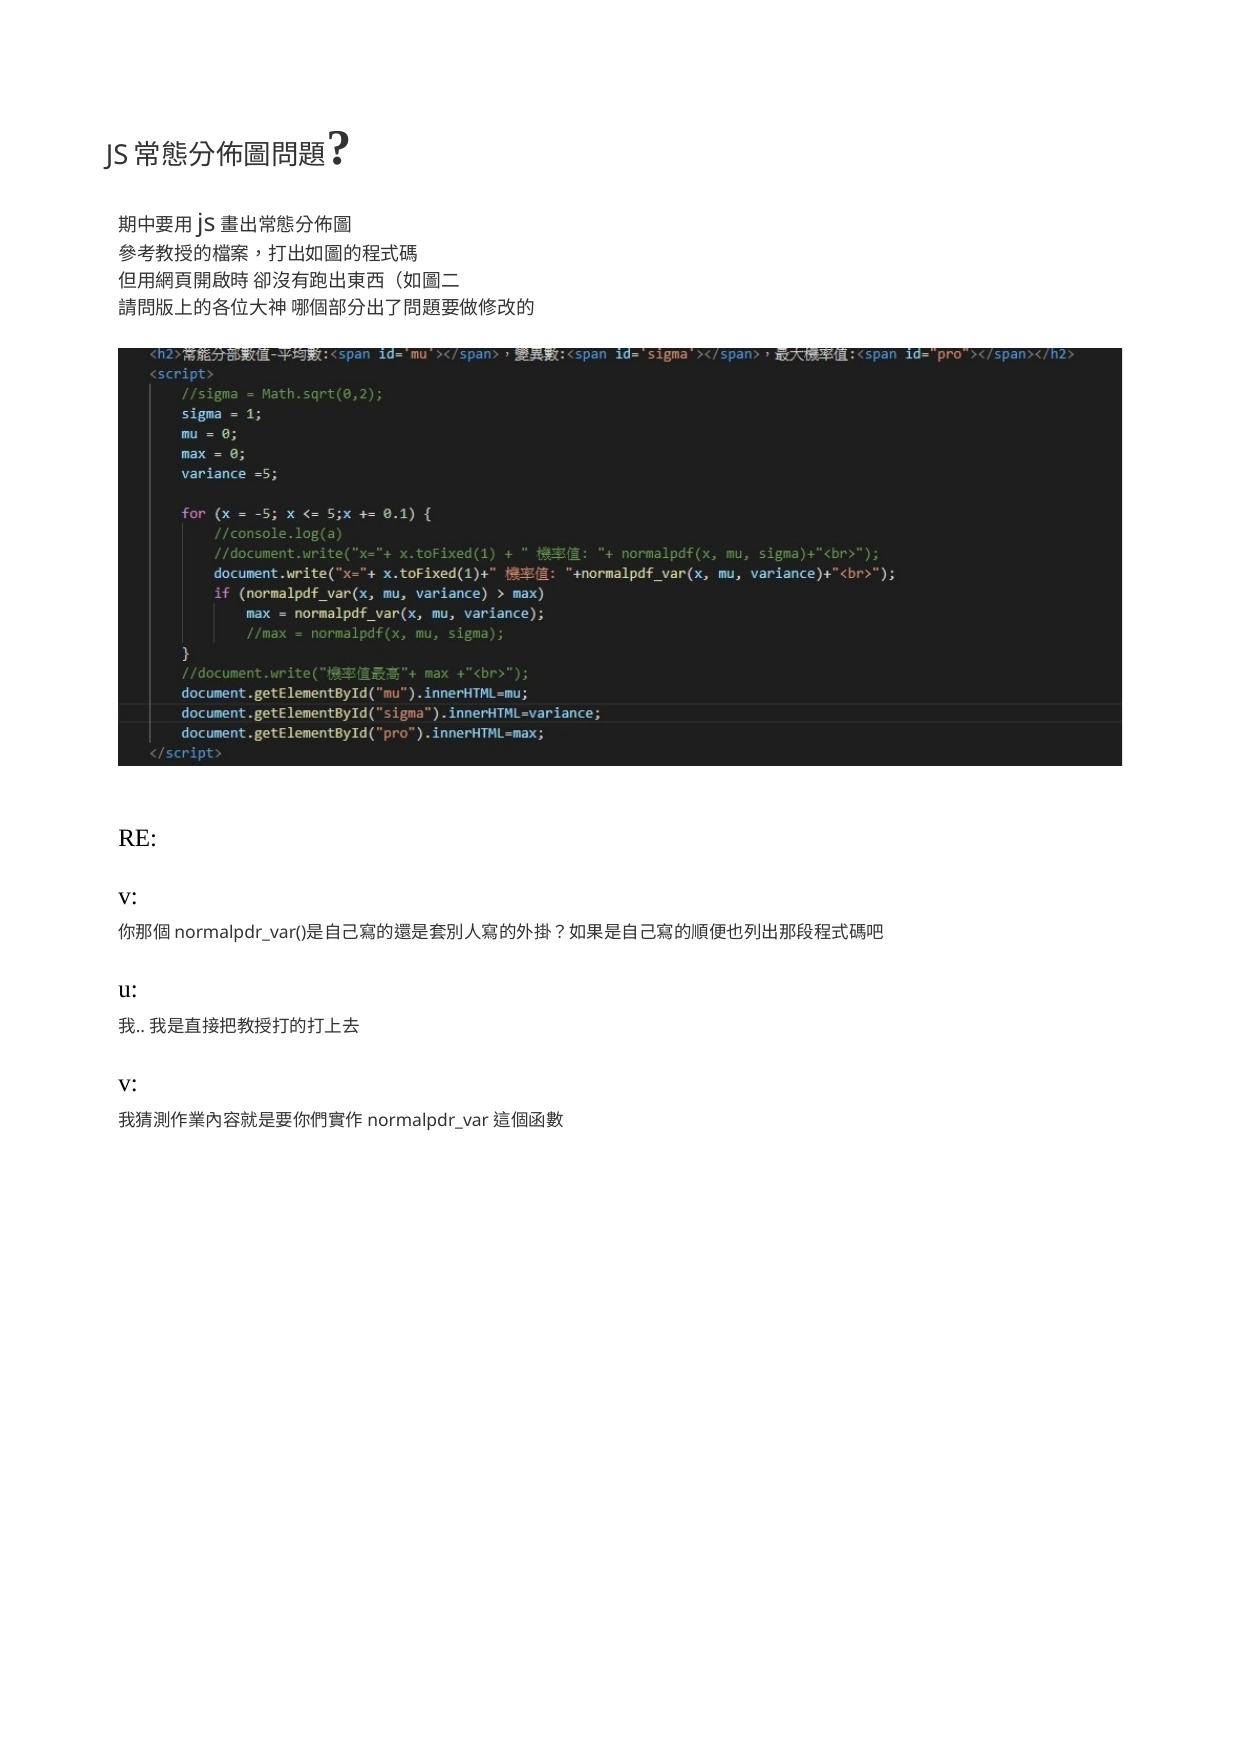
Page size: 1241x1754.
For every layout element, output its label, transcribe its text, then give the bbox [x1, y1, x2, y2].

text 我.. 我是直接把教授打的打上去 [118, 1003, 1122, 1039]
text 參考教授的檔案，打出如圖的程式碼 [118, 238, 1122, 266]
text v: [118, 1068, 1122, 1097]
picture [118, 348, 1123, 766]
text 你那個normalpdr_var()是自己寫的還是套別人寫的外掛？如果是自己寫的順便也列出那段程式碼吧 [118, 909, 1122, 946]
text 我猜測作業內容就是要你們實作 normalpdr_var 這個函數 [118, 1097, 1122, 1133]
text 但用網頁開啟時 卻沒有跑出東西（如圖二 [118, 266, 1122, 293]
text 期中要用js畫出常態分佈圖 [118, 204, 1122, 238]
text RE: [118, 823, 1122, 852]
text 請問版上的各位大神 哪個部分出了問題要做修改的 [118, 293, 1122, 320]
text v: [118, 881, 1122, 909]
subtitle JS常態分佈圖問題? [106, 118, 1122, 176]
text u: [118, 974, 1122, 1003]
